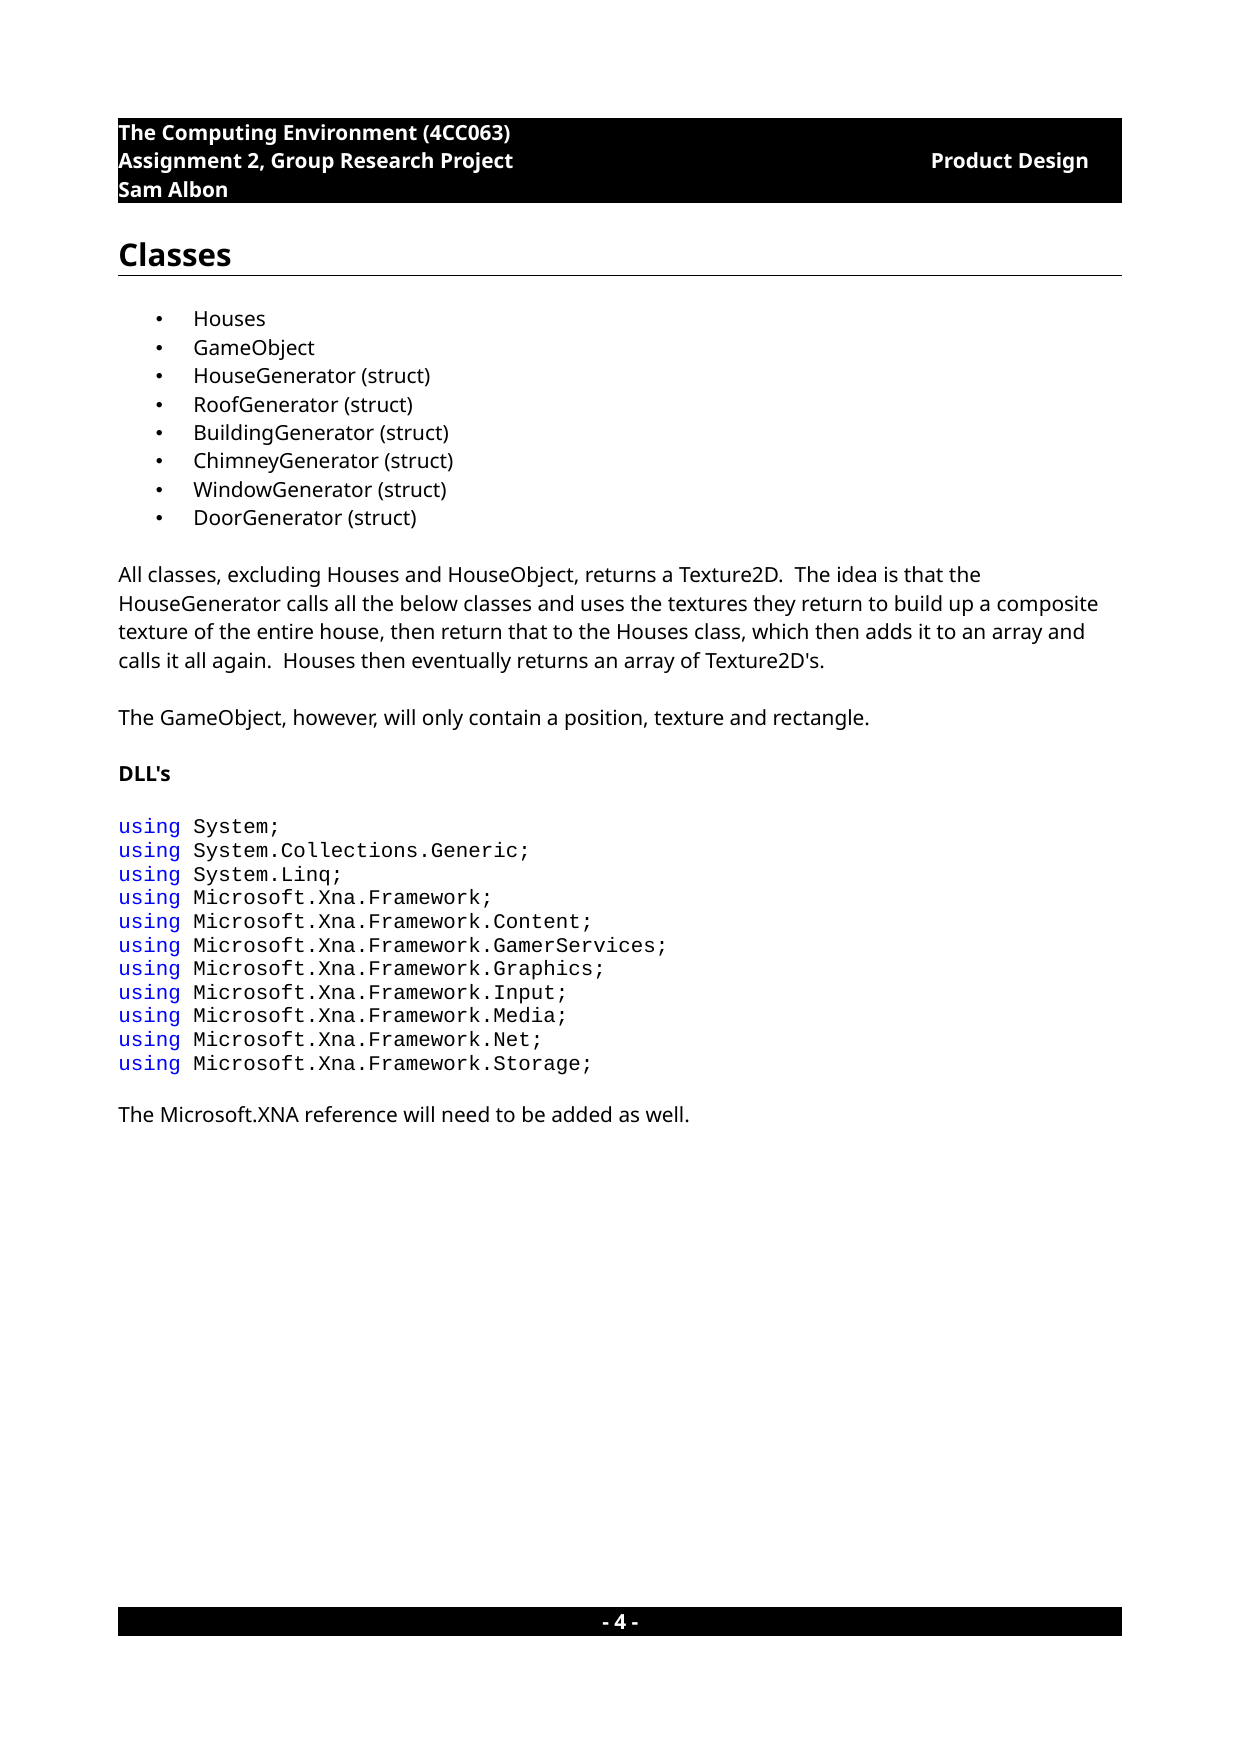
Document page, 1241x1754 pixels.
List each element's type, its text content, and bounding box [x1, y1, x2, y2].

text using Microsoft.Xna.Framework; [118, 887, 1122, 911]
list GameObject [156, 333, 1122, 361]
text using Microsoft.Xna.Framework.Graphics; [118, 958, 1122, 982]
list HouseGenerator (struct) [156, 361, 1122, 390]
text using Microsoft.Xna.Framework.Media; [118, 1006, 1122, 1029]
text Classes [118, 233, 1122, 275]
text using Microsoft.Xna.Framework.Input; [118, 982, 1122, 1006]
text using Microsoft.Xna.Framework.Net; [118, 1029, 1122, 1053]
text The Microsoft.XNA reference will need to be added as well. [118, 1100, 1122, 1128]
list WindowGenerator (struct) [156, 475, 1122, 503]
text All classes, excluding Houses and HouseObject, returns a Texture2D. The idea is that the HouseGenerator calls all the below classes and uses the textures they return to build up a composite texture of the entire house, then return that to the Houses class, which then adds it to an array and calls it all again. Houses then eventually returns an array of Texture2D's. [118, 560, 1122, 674]
text using System.Linq; [118, 864, 1122, 887]
text The GameObject, however, will only contain a position, texture and rectangle. [118, 703, 1122, 731]
list Houses [156, 304, 1122, 333]
text DLL's [118, 759, 1122, 788]
text using Microsoft.Xna.Framework.Content; [118, 911, 1122, 934]
text using Microsoft.Xna.Framework.Storage; [118, 1053, 1122, 1076]
list ChimneyGenerator (struct) [156, 447, 1122, 475]
text using System; [118, 816, 1122, 840]
list RoofGenerator (struct) [156, 390, 1122, 418]
text using System.Collections.Generic; [118, 840, 1122, 864]
list BuildingGenerator (struct) [156, 418, 1122, 447]
text using Microsoft.Xna.Framework.GamerServices; [118, 934, 1122, 958]
list DoorGenerator (struct) [156, 503, 1122, 532]
